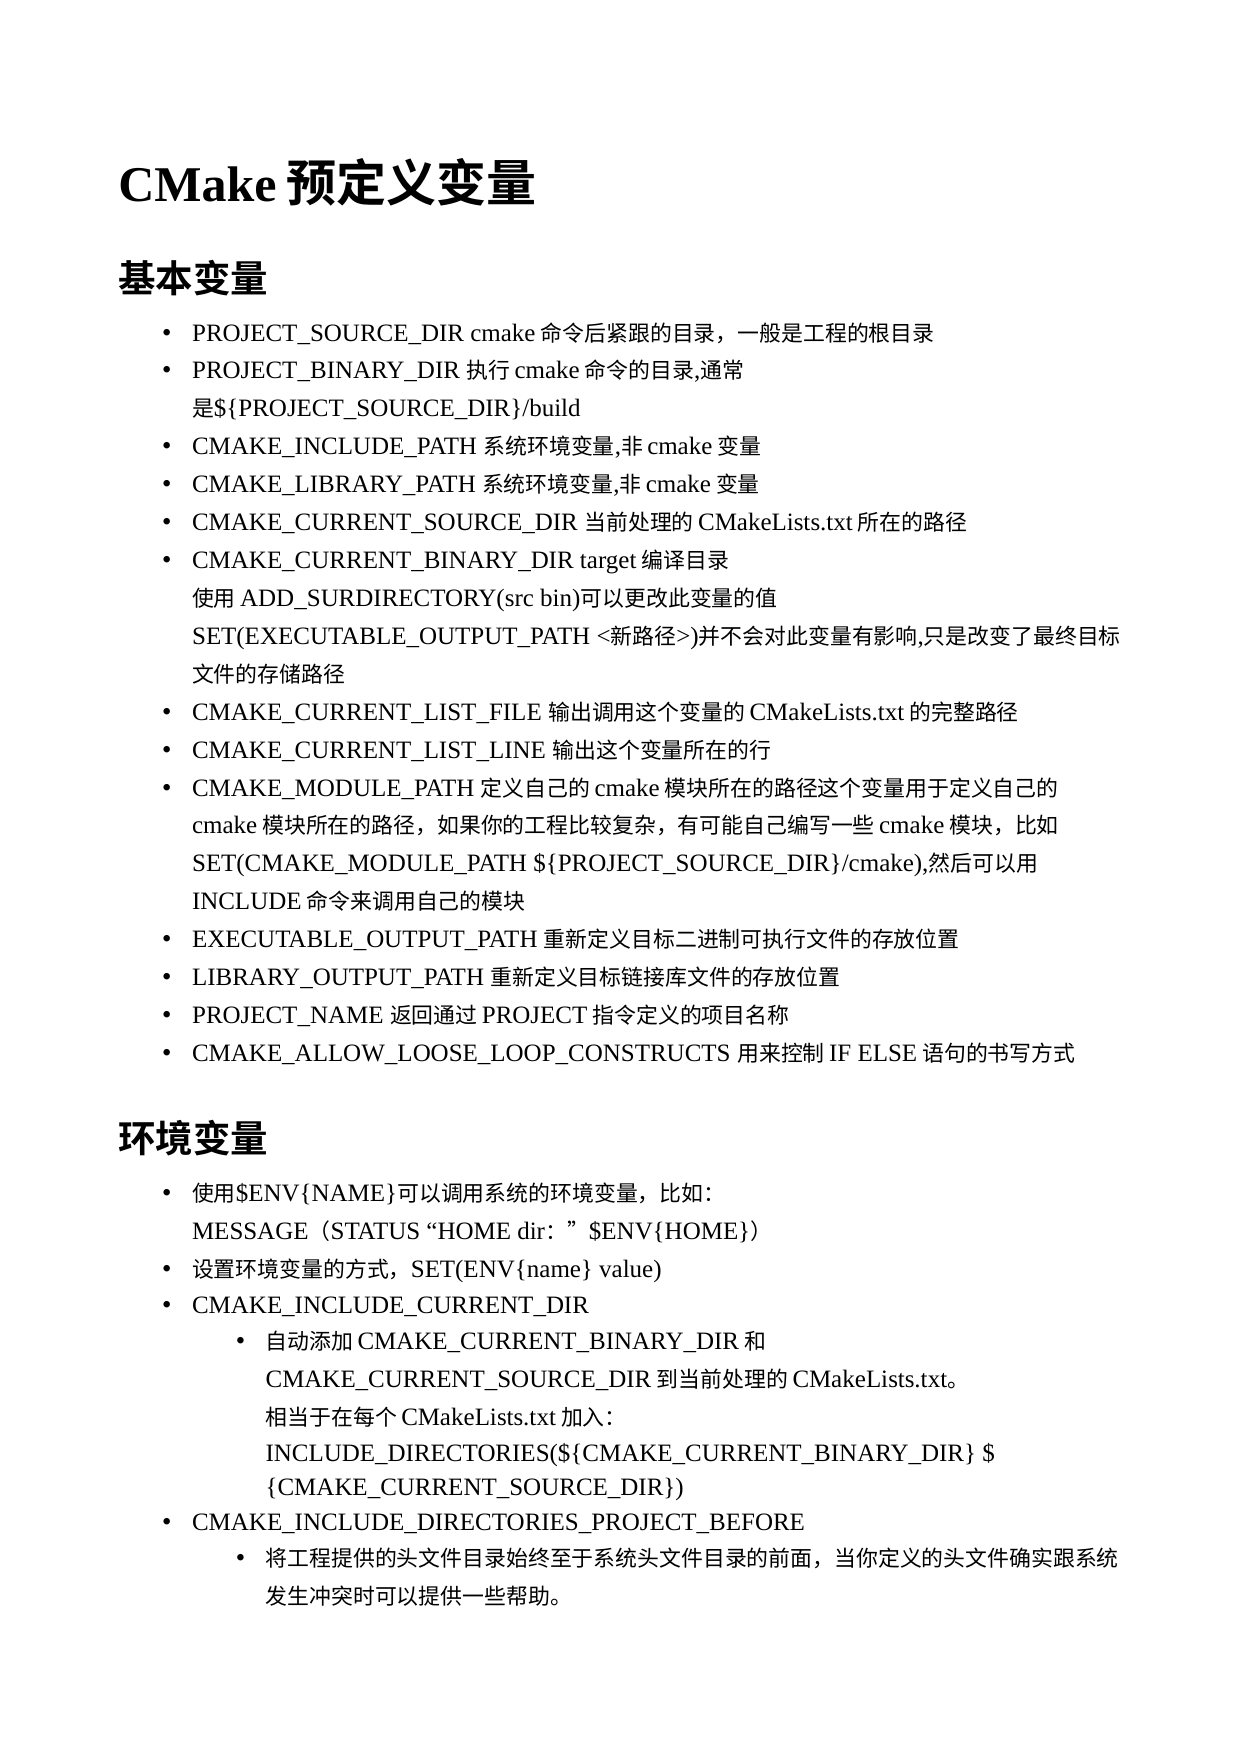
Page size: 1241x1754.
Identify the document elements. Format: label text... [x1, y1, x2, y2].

list 使用$ENV{NAME}可以调用系统的环境变量，比如： MESSAGE（STATUS “HOME dir：”$ENV{HOME}） [162, 1176, 1122, 1246]
list PROJECT_SOURCE_DIR cmake命令后紧跟的目录，一般是工程的根目录 [162, 316, 1122, 347]
list CMAKE_CURRENT_SOURCE_DIR 当前处理的CMakeLists.txt所在的路径 [162, 505, 1122, 537]
list 自动添加CMAKE_CURRENT_BINARY_DIR和CMAKE_CURRENT_SOURCE_DIR到当前处理的CMakeLists.txt。 相当于在每个CMakeLists.txt加入： INCLUDE_DIRECTORIES(${CMAKE_CURRENT_BINARY_DIR} ${CMAKE_CURRENT_SOURCE_DIR}) [236, 1324, 1122, 1501]
subtitle CMake预定义变量 [118, 143, 1122, 216]
list PROJECT_BINARY_DIR 执行cmake命令的目录,通常是${PROJECT_SOURCE_DIR}/build [162, 353, 1122, 423]
list CMAKE_INCLUDE_PATH 系统环境变量,非cmake变量 [162, 429, 1122, 461]
subtitle 基本变量 [118, 249, 1122, 303]
list 将工程提供的头文件目录始终至于系统头文件目录的前面，当你定义的头文件确实跟系统发生冲突时可以提供一些帮助。 [236, 1541, 1122, 1611]
list CMAKE_CURRENT_BINARY_DIR target编译目录 使用ADD_SURDIRECTORY(src bin)可以更改此变量的值SET(EXECUTABLE_OUTPUT_PATH <新路径>)并不会对此变量有影响,只是改变了最终目标文件的存储路径 [162, 543, 1122, 688]
list CMAKE_INCLUDE_DIRECTORIES_PROJECT_BEFORE [162, 1507, 1122, 1535]
list 设置环境变量的方式，SET(ENV{name} value) [162, 1252, 1122, 1284]
subtitle 环境变量 [118, 1109, 1122, 1164]
list CMAKE_LIBRARY_PATH 系统环境变量,非cmake变量 [162, 467, 1122, 499]
list EXECUTABLE_OUTPUT_PATH 重新定义目标二进制可执行文件的存放位置 [162, 922, 1122, 954]
list CMAKE_MODULE_PATH 定义自己的cmake模块所在的路径这个变量用于定义自己的cmake模块所在的路径，如果你的工程比较复杂，有可能自己编写一些cmake模块，比如SET(CMAKE_MODULE_PATH ${PROJECT_SOURCE_DIR}/cmake),然后可以用INCLUDE命令来调用自己的模块 [162, 771, 1122, 916]
list PROJECT_NAME 返回通过PROJECT指令定义的项目名称 [162, 998, 1122, 1030]
list CMAKE_ALLOW_LOOSE_LOOP_CONSTRUCTS 用来控制IF ELSE语句的书写方式 [162, 1036, 1122, 1068]
list LIBRARY_OUTPUT_PATH 重新定义目标链接库文件的存放位置 [162, 960, 1122, 992]
list CMAKE_INCLUDE_CURRENT_DIR [162, 1290, 1122, 1319]
list CMAKE_CURRENT_LIST_FILE 输出调用这个变量的CMakeLists.txt的完整路径 [162, 695, 1122, 726]
list CMAKE_CURRENT_LIST_LINE 输出这个变量所在的行 [162, 733, 1122, 764]
